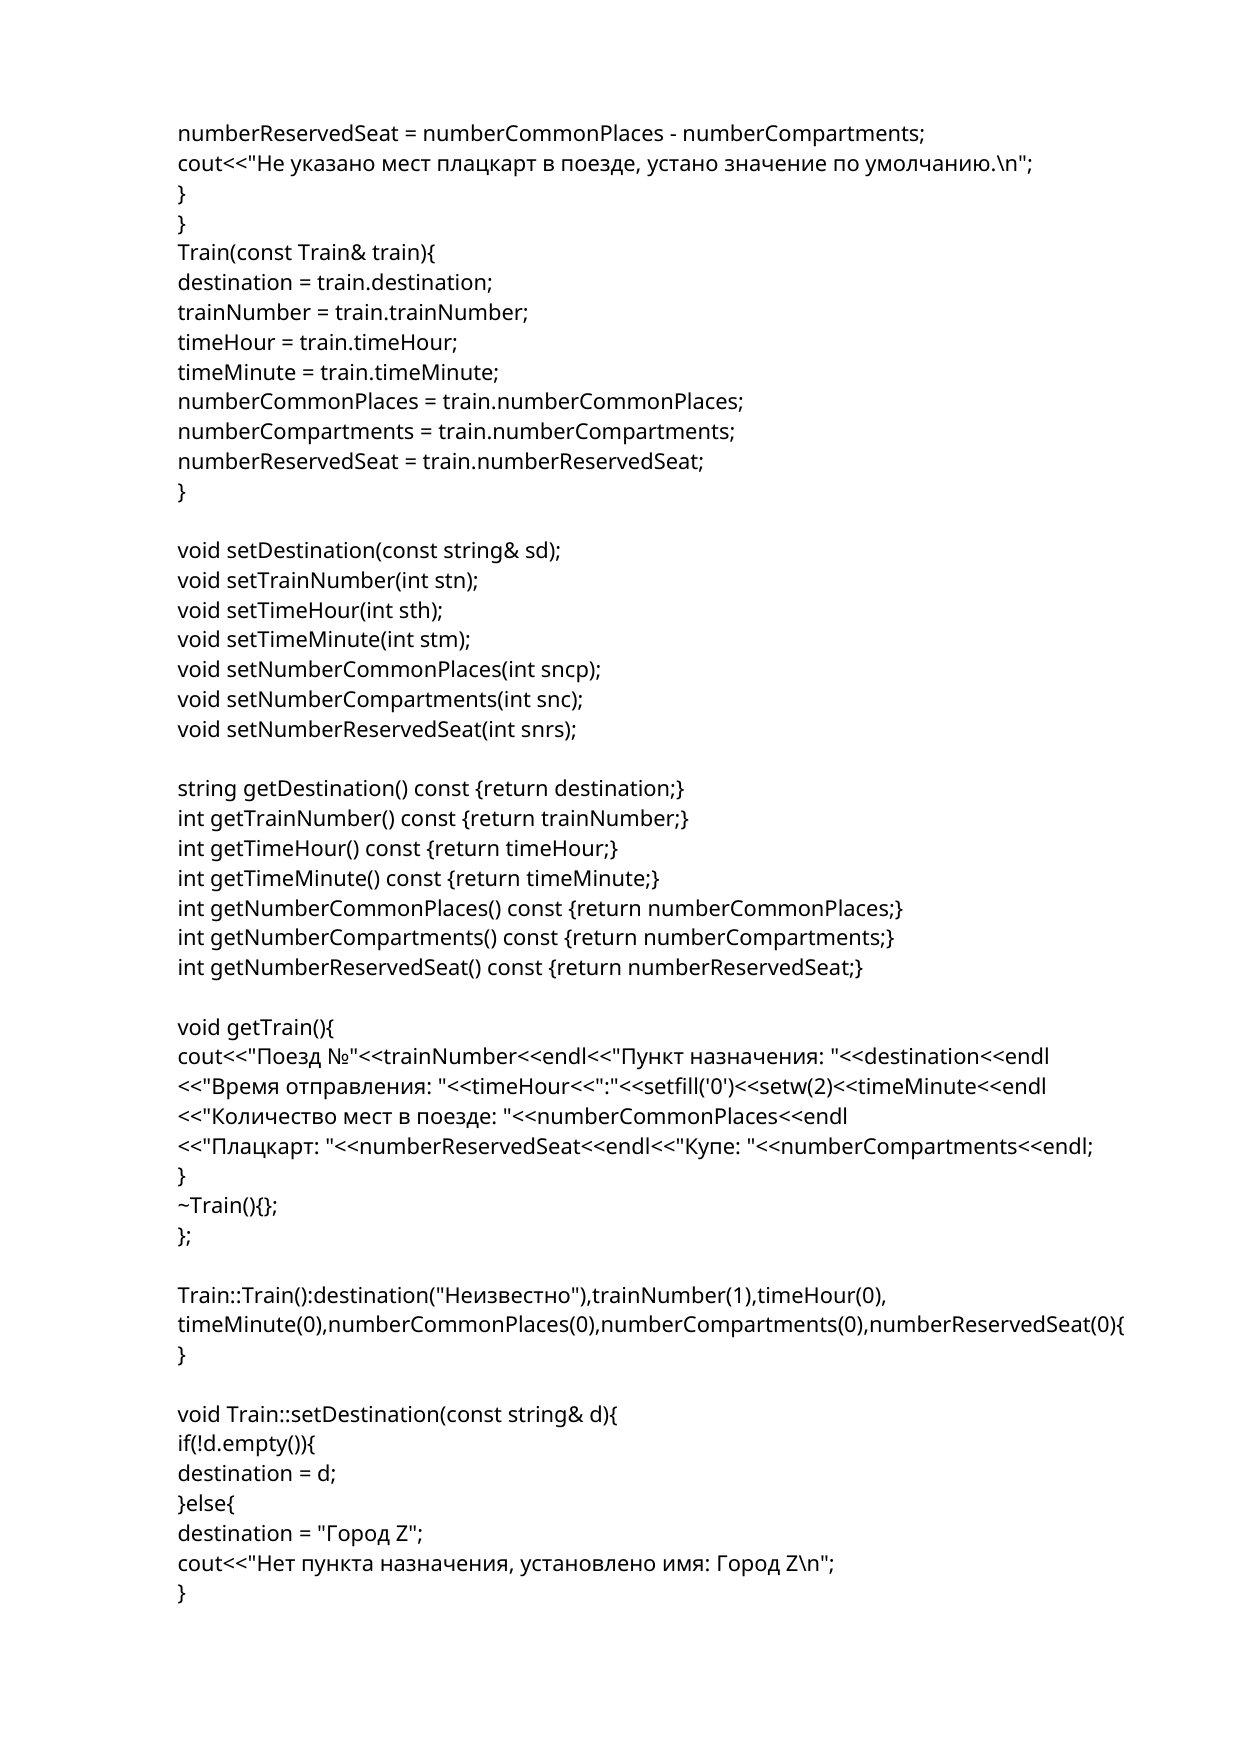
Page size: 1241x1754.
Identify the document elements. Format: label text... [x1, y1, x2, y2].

text } [177, 178, 1152, 207]
text cout<<"Поезд №"<<trainNumber<<endl<<"Пункт назначения: "<<destination<<endl [177, 1041, 1152, 1071]
text timeHour = train.timeHour; [177, 327, 1152, 356]
text numberCommonPlaces = train.numberCommonPlaces; [177, 386, 1152, 416]
text numberCompartments = train.numberCompartments; [177, 416, 1152, 446]
text cout<<"Не указано мест плацкарт в поезде, устано значение по умолчанию.\n"; [177, 148, 1152, 178]
text if(!d.empty()){ [177, 1428, 1152, 1458]
text void setTimeHour(int sth); [177, 595, 1152, 624]
text Train::Train():destination("Неизвестно"),trainNumber(1),timeHour(0), [177, 1279, 1152, 1309]
text timeMinute = train.timeMinute; [177, 356, 1152, 386]
text trainNumber = train.trainNumber; [177, 297, 1152, 327]
text } [177, 476, 1152, 505]
text int getTimeHour() const {return timeHour;} [177, 833, 1152, 863]
text } [177, 1577, 1152, 1607]
text string getDestination() const {return destination;} [177, 773, 1152, 803]
text Train(const Train& train){ [177, 237, 1152, 267]
text } [177, 1339, 1152, 1369]
text destination = "Город Z"; [177, 1518, 1152, 1548]
text void setTrainNumber(int stn); [177, 565, 1152, 595]
text void setTimeMinute(int stm); [177, 624, 1152, 654]
text int getNumberReservedSeat() const {return numberReservedSeat;} [177, 952, 1152, 982]
text } [177, 207, 1152, 237]
text cout<<"Нет пункта назначения, установлено имя: Город Z\n"; [177, 1548, 1152, 1577]
text timeMinute(0),numberCommonPlaces(0),numberCompartments(0),numberReservedSeat(0){ [177, 1309, 1152, 1339]
text numberReservedSeat = train.numberReservedSeat; [177, 446, 1152, 476]
text int getTrainNumber() const {return trainNumber;} [177, 803, 1152, 833]
text void setDestination(const string& sd); [177, 535, 1152, 565]
text destination = d; [177, 1458, 1152, 1488]
text <<"Время отправления: "<<timeHour<<":"<<setfill('0')<<setw(2)<<timeMinute<<endl [177, 1071, 1152, 1101]
text void setNumberCommonPlaces(int sncp); [177, 654, 1152, 684]
text }; [177, 1220, 1152, 1250]
text numberReservedSeat = numberCommonPlaces - numberCompartments; [177, 118, 1152, 148]
text void Train::setDestination(const string& d){ [177, 1399, 1152, 1428]
text int getNumberCompartments() const {return numberCompartments;} [177, 922, 1152, 952]
text int getNumberCommonPlaces() const {return numberCommonPlaces;} [177, 892, 1152, 922]
text }else{ [177, 1488, 1152, 1518]
text void setNumberReservedSeat(int snrs); [177, 714, 1152, 744]
text int getTimeMinute() const {return timeMinute;} [177, 863, 1152, 892]
text void getTrain(){ [177, 1012, 1152, 1041]
text destination = train.destination; [177, 267, 1152, 297]
text void setNumberCompartments(int snc); [177, 684, 1152, 714]
text <<"Количество мест в поезде: "<<numberCommonPlaces<<endl [177, 1101, 1152, 1131]
text } [177, 1161, 1152, 1190]
text <<"Плацкарт: "<<numberReservedSeat<<endl<<"Купе: "<<numberCompartments<<endl; [177, 1131, 1152, 1161]
text ~Train(){}; [177, 1190, 1152, 1220]
